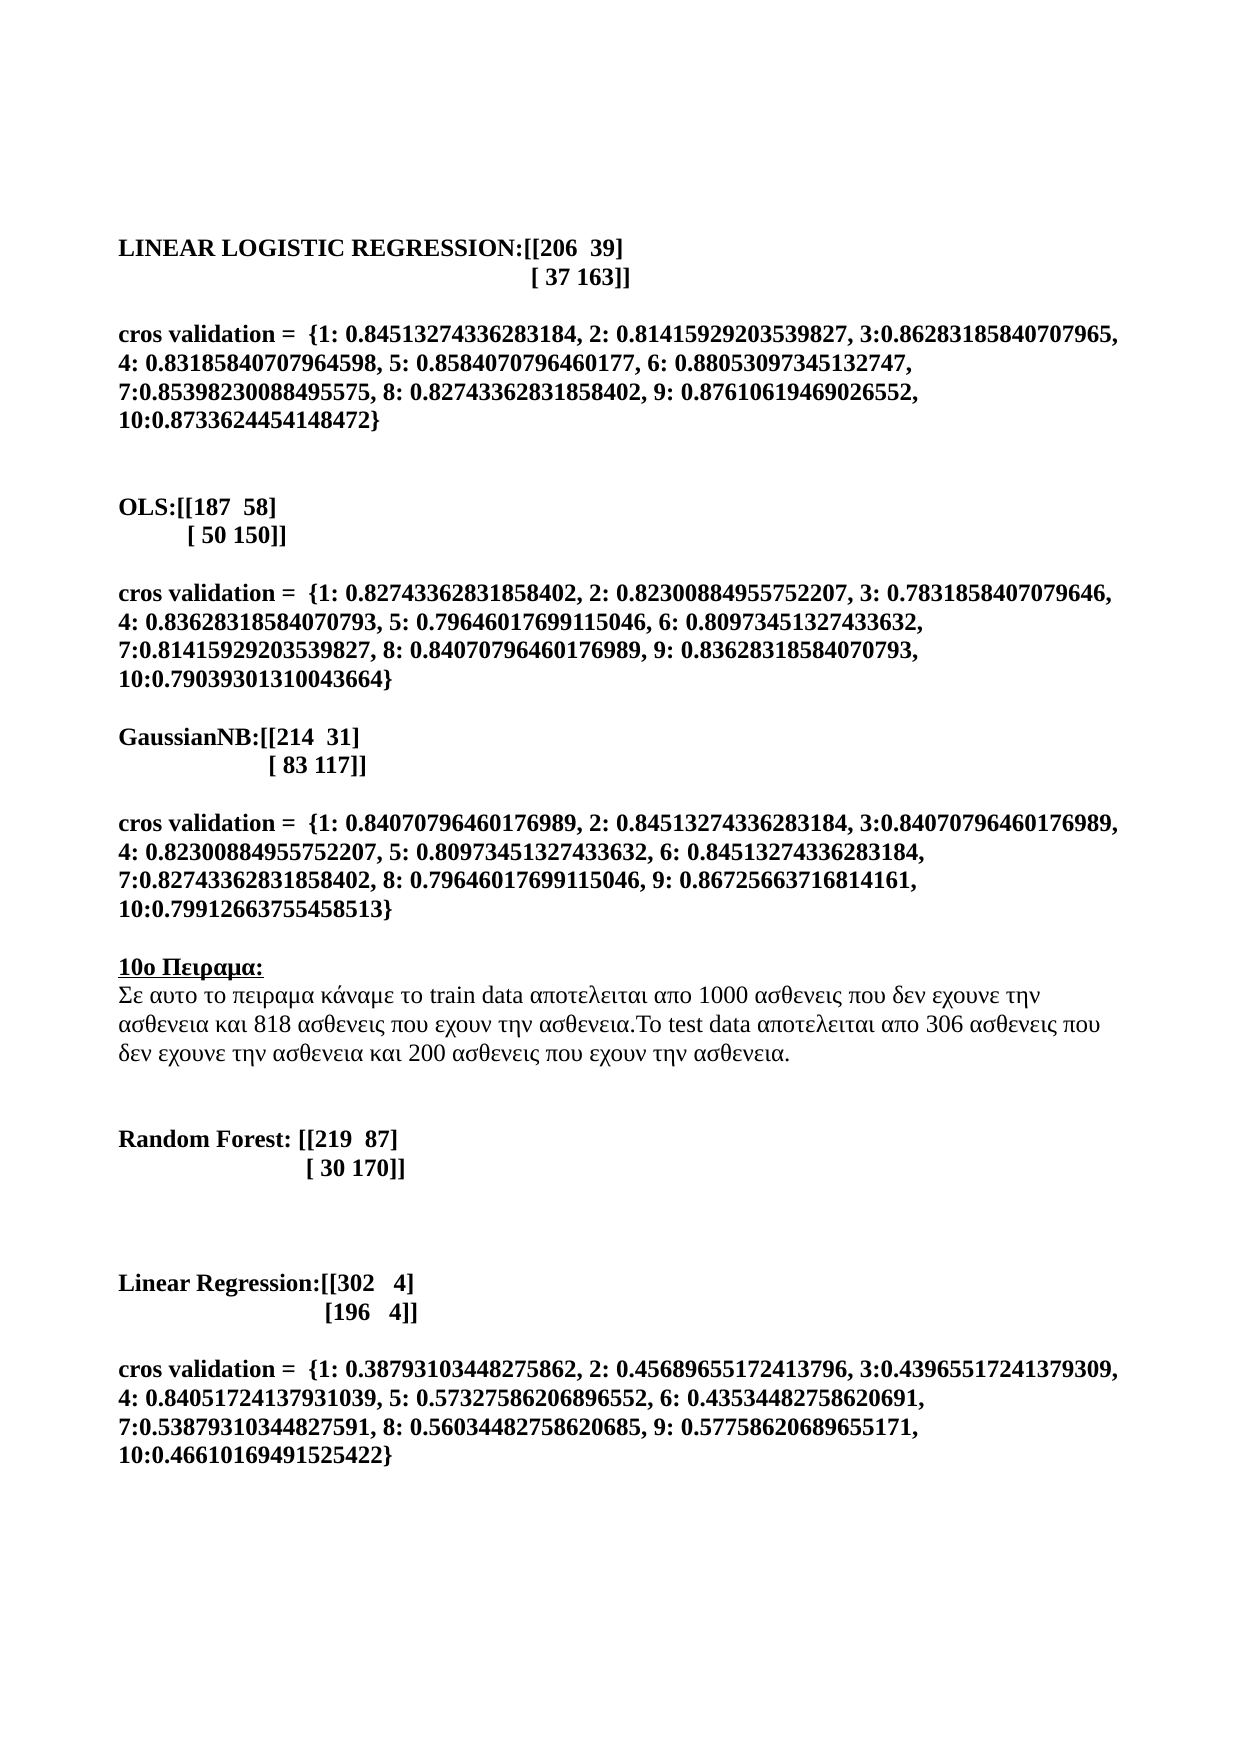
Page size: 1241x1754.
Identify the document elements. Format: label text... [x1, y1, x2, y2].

text cros validation = {1: 0.82743362831858402, 2: 0.82300884955752207, 3: 0.7831858407079646, 4: 0.83628318584070793, 5: 0.79646017699115046, 6: 0.80973451327433632, 7:0.81415929203539827, 8: 0.84070796460176989, 9: 0.83628318584070793, 10:0.79039301310043664} [118, 578, 1122, 693]
text [ 50 150]] [118, 521, 1122, 549]
text GaussianNB:[[214 31] [118, 722, 1122, 751]
text Σε αυτο το πειραμα κάναμε το train data αποτελειται απο 1000 ασθενεις που δεν εχουνε την ασθενεια και 818 ασθενεις που εχουν την ασθενεια.Το test data αποτελειται απο 306 ασθενεις που δεν εχουνε την ασθενεια και 200 ασθενεις που εχουν την ασθενεια. [118, 981, 1122, 1067]
text [ 30 170]] [118, 1153, 1122, 1182]
text [196 4]] [118, 1297, 1122, 1326]
text Linear Regression:[[302 4] [118, 1268, 1122, 1297]
text cros validation = {1: 0.84513274336283184, 2: 0.81415929203539827, 3:0.86283185840707965, 4: 0.83185840707964598, 5: 0.8584070796460177, 6: 0.88053097345132747, 7:0.85398230088495575, 8: 0.82743362831858402, 9: 0.87610619469026552, 10:0.8733624454148472} [118, 319, 1122, 434]
text 10ο Πειραμα: [118, 952, 1122, 981]
text cros validation = {1: 0.84070796460176989, 2: 0.84513274336283184, 3:0.84070796460176989, 4: 0.82300884955752207, 5: 0.80973451327433632, 6: 0.84513274336283184, 7:0.82743362831858402, 8: 0.79646017699115046, 9: 0.86725663716814161, 10:0.79912663755458513} [118, 808, 1122, 923]
text Random Forest: [[219 87] [118, 1124, 1122, 1153]
text [ 83 117]] [118, 751, 1122, 779]
text OLS:[[187 58] [118, 492, 1122, 521]
text cros validation = {1: 0.38793103448275862, 2: 0.45689655172413796, 3:0.43965517241379309, 4: 0.84051724137931039, 5: 0.57327586206896552, 6: 0.43534482758620691, 7:0.53879310344827591, 8: 0.56034482758620685, 9: 0.57758620689655171, 10:0.46610169491525422} [118, 1354, 1122, 1469]
text [ 37 163]] [118, 262, 1122, 291]
text LINEAR LOGISTIC REGRESSION:[[206 39] [118, 233, 1122, 262]
